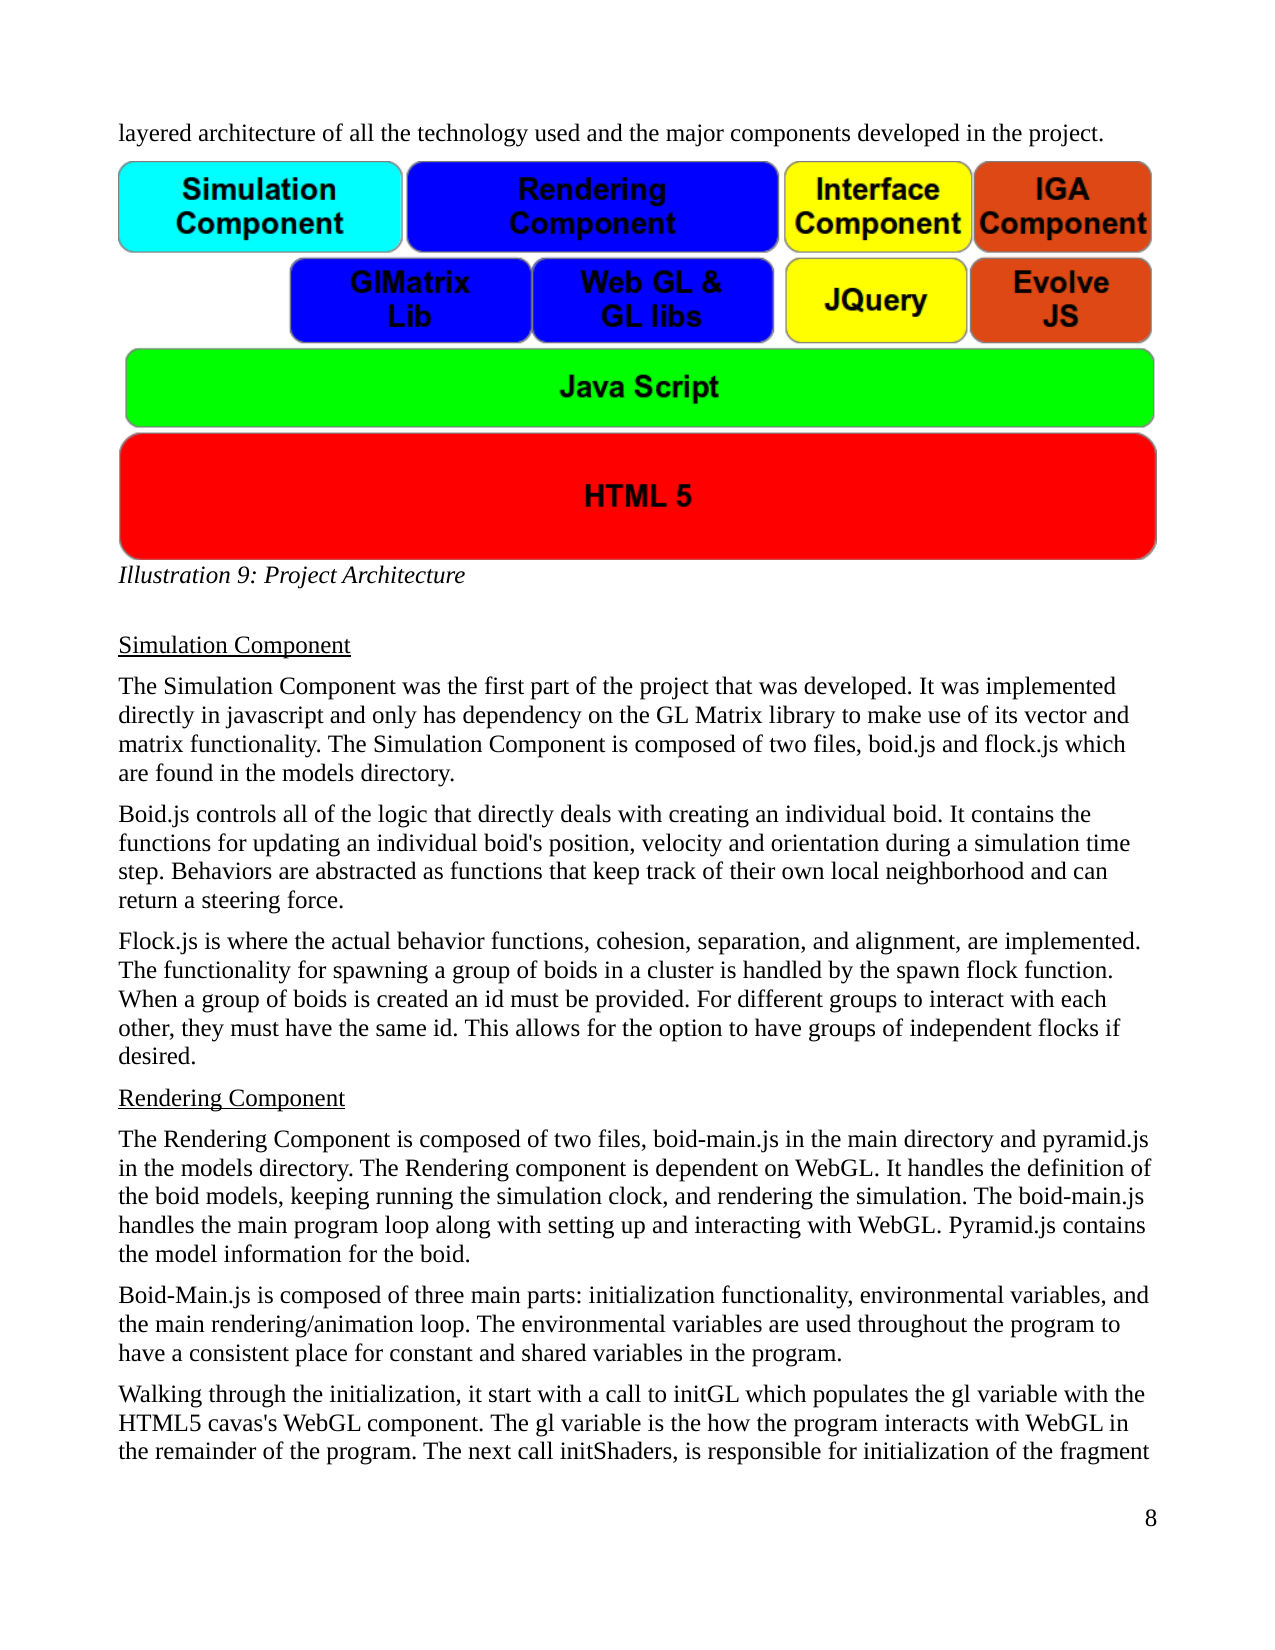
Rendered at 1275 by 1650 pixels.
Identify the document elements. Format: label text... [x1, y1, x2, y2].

picture [118, 161, 1157, 560]
text The Rendering Component is composed of two files, boid-main.js in the main directory and pyramid.js in the models directory. The Rendering component is dependent on WebGL. It handles the definition of the boid models, keeping running the simulation clock, and rendering the simulation. The boid-main.js handles the main program loop along with setting up and interacting with WebGL. Pyramid.js contains the model information for the boid. [118, 1124, 1157, 1268]
text Illustration 9: Project Architecture [118, 560, 1157, 589]
text Walking through the initialization, it start with a call to initGL which populates the gl variable with the HTML5 cavas's WebGL component. The gl variable is the how the program interacts with WebGL in the remainder of the program. The next call initShaders, is responsible for initialization of the fragment [118, 1379, 1157, 1465]
text The Simulation Component was the first part of the project that was developed. It was implemented directly in javascript and only has dependency on the GL Matrix library to make use of its vector and matrix functionality. The Simulation Component is composed of two files, boid.js and flock.js which are found in the models directory. [118, 671, 1157, 786]
text layered architecture of all the technology used and the major components developed in the project. [118, 118, 1157, 147]
text Boid.js controls all of the logic that directly deals with creating an individual boid. It contains the functions for updating an individual boid's position, velocity and orientation during a simulation time step. Behaviors are abstracted as functions that keep track of their own local neighborhood and can return a steering force. [118, 799, 1157, 914]
text Rendering Component [118, 1083, 1157, 1111]
text Boid-Main.js is composed of three main parts: initialization functionality, environmental variables, and the main rendering/animation loop. The environmental variables are used throughout the program to have a consistent place for constant and shared variables in the program. [118, 1280, 1157, 1366]
text Simulation Component [118, 630, 1157, 659]
text Flock.js is where the actual behavior functions, cohesion, separation, and alignment, are implemented. The functionality for spawning a group of boids in a cluster is handled by the spawn flock function. When a group of boids is created an id must be provided. For different groups to interact with each other, they must have the same id. This allows for the option to have groups of independent flocks if desired. [118, 926, 1157, 1070]
